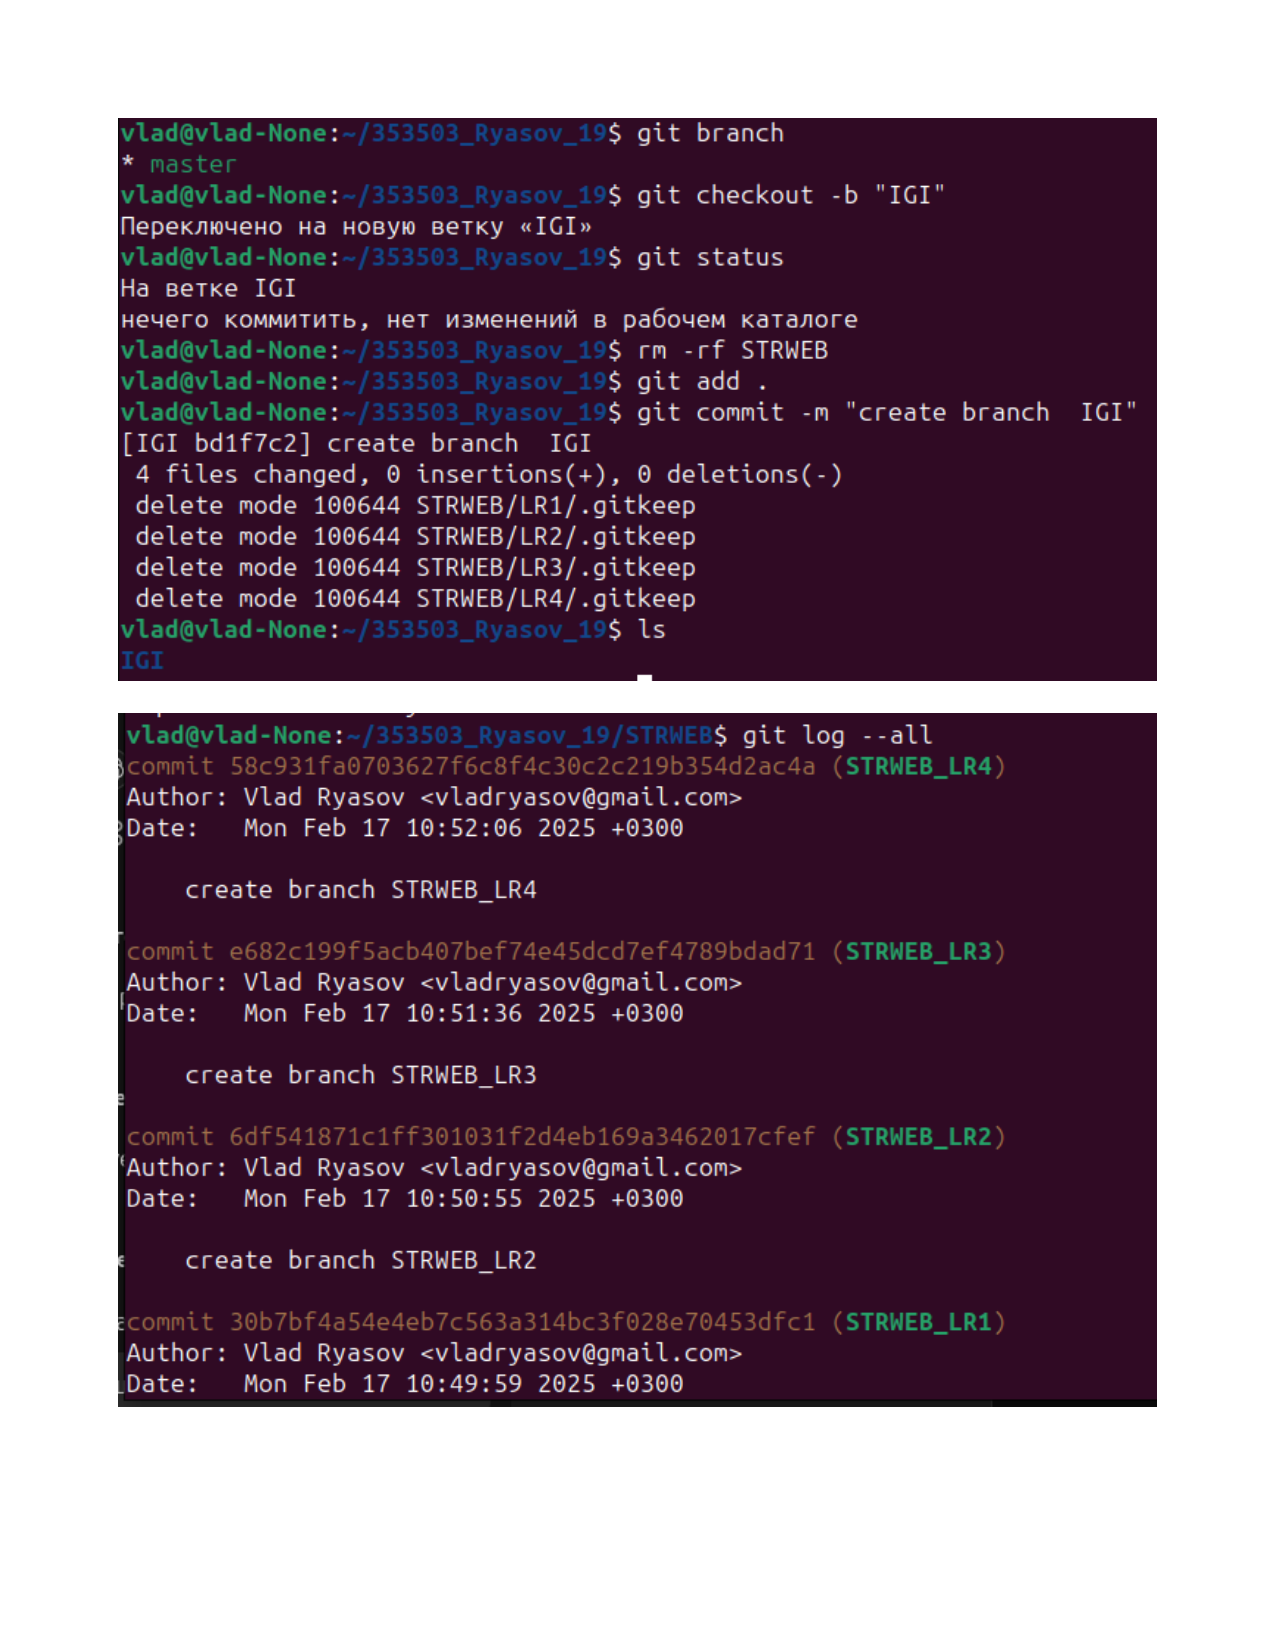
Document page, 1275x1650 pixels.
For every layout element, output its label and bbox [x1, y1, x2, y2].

picture [118, 118, 1157, 681]
picture [118, 713, 1157, 1407]
